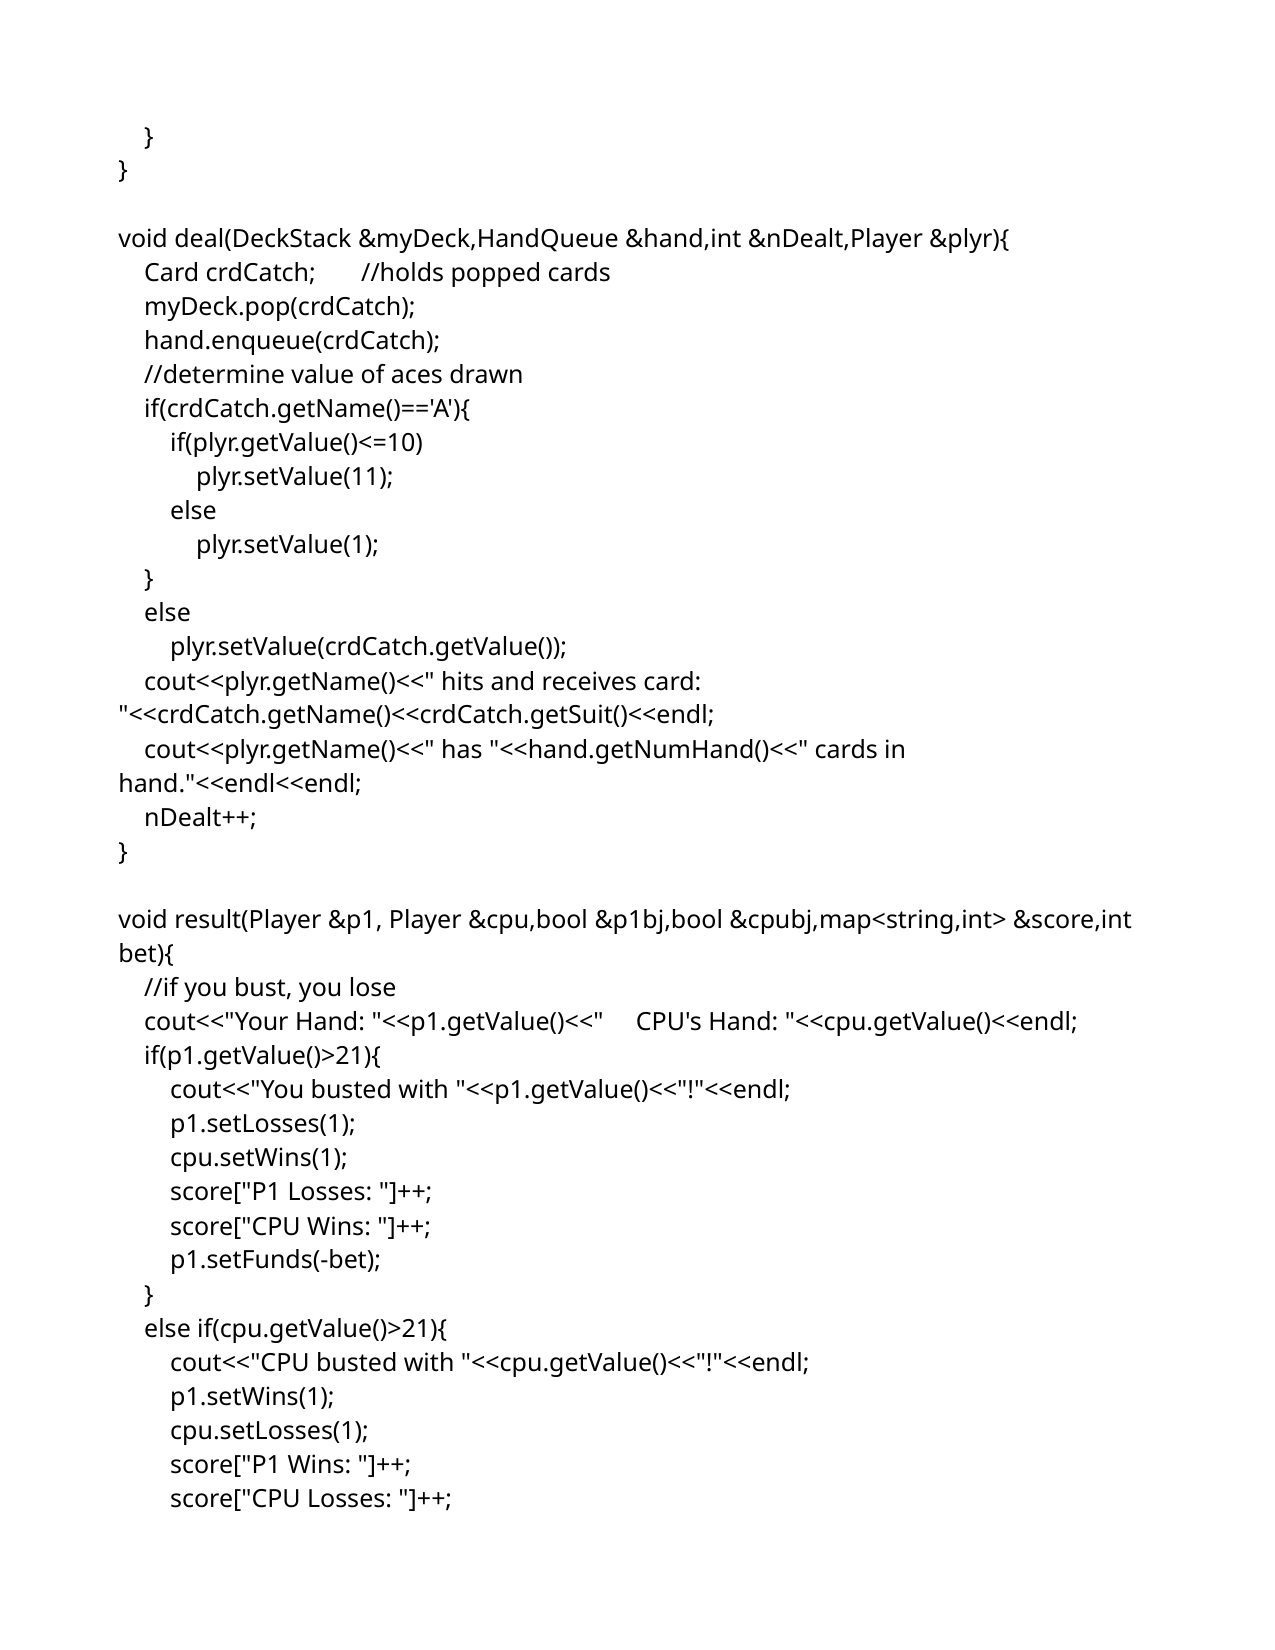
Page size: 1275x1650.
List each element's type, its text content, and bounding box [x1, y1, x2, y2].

text myDeck.pop(crdCatch); [118, 288, 1157, 322]
text cout<<plyr.getName()<<" hits and receives card: "<<crdCatch.getName()<<crdCatch.getSuit()<<endl; [118, 663, 1157, 731]
text score["P1 Losses: "]++; [118, 1174, 1157, 1208]
text plyr.setValue(crdCatch.getValue()); [118, 629, 1157, 663]
text cout<<plyr.getName()<<" has "<<hand.getNumHand()<<" cards in hand."<<endl<<endl; [118, 731, 1157, 799]
text void deal(DeckStack &myDeck,HandQueue &hand,int &nDealt,Player &plyr){ [118, 220, 1157, 254]
text cpu.setWins(1); [118, 1140, 1157, 1174]
text } [118, 118, 1157, 152]
text cout<<"CPU busted with "<<cpu.getValue()<<"!"<<endl; [118, 1344, 1157, 1378]
text score["CPU Losses: "]++; [118, 1481, 1157, 1515]
text //if you bust, you lose [118, 970, 1157, 1004]
text plyr.setValue(1); [118, 527, 1157, 561]
text score["CPU Wins: "]++; [118, 1208, 1157, 1242]
text plyr.setValue(11); [118, 459, 1157, 493]
text if(crdCatch.getName()=='A'){ [118, 391, 1157, 425]
text else [118, 595, 1157, 629]
text cout<<"You busted with "<<p1.getValue()<<"!"<<endl; [118, 1072, 1157, 1106]
text p1.setLosses(1); [118, 1106, 1157, 1140]
text Card crdCatch; //holds popped cards [118, 254, 1157, 288]
text } [118, 561, 1157, 595]
text score["P1 Wins: "]++; [118, 1447, 1157, 1481]
text } [118, 152, 1157, 186]
text } [118, 833, 1157, 867]
text if(plyr.getValue()<=10) [118, 425, 1157, 459]
text else if(cpu.getValue()>21){ [118, 1310, 1157, 1344]
text nDealt++; [118, 799, 1157, 833]
text cpu.setLosses(1); [118, 1412, 1157, 1447]
text p1.setWins(1); [118, 1378, 1157, 1412]
text void result(Player &p1, Player &cpu,bool &p1bj,bool &cpubj,map<string,int> &score,int bet){ [118, 902, 1157, 970]
text } [118, 1276, 1157, 1310]
text if(p1.getValue()>21){ [118, 1038, 1157, 1072]
text //determine value of aces drawn [118, 357, 1157, 391]
text hand.enqueue(crdCatch); [118, 322, 1157, 357]
text else [118, 493, 1157, 527]
text p1.setFunds(-bet); [118, 1242, 1157, 1276]
text cout<<"Your Hand: "<<p1.getValue()<<" CPU's Hand: "<<cpu.getValue()<<endl; [118, 1004, 1157, 1038]
